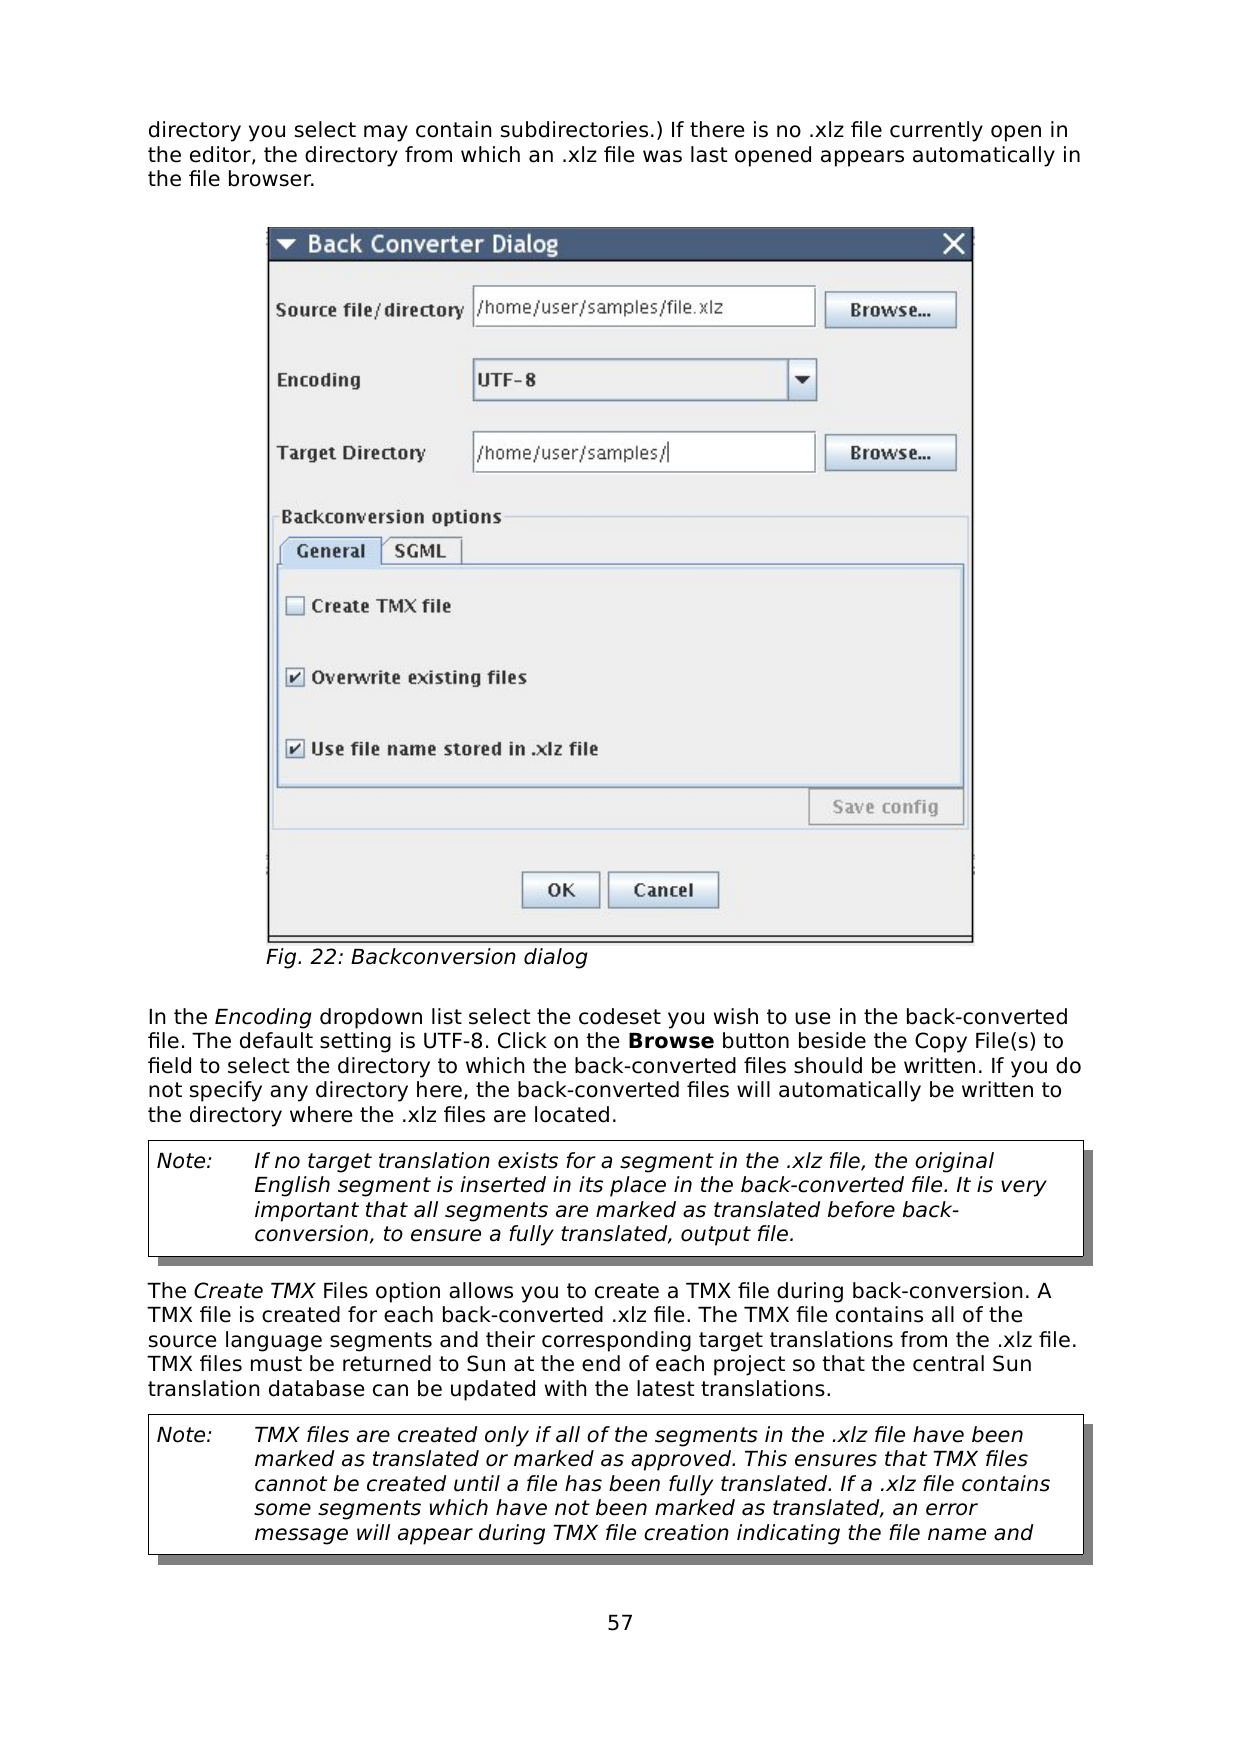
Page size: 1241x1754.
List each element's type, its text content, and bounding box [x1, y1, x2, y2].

text Fig. 22: Backconversion dialog [266, 946, 975, 969]
text directory you select may contain subdirectories.) If there is no .xlz file currently open in the editor, the directory from which an .xlz file was last opened appears automatically in the file browser. [148, 118, 1093, 192]
text The Create TMX Files option allows you to create a TMX file during back-conversion. A TMX file is created for each back-converted .xlz file. The TMX file contains all of the source language segments and their corresponding target translations from the .xlz file. TMX files must be returned to Sun at the end of each project so that the central Sun translation database can be updated with the latest translations. [148, 1279, 1093, 1401]
text In the Encoding dropdown list select the codeset you wish to use in the back-converted file. The default setting is UTF-8. Click on the Browse button beside the Copy File(s) to field to select the directory to which the back-converted files should be written. If you do not specify any directory here, the back-converted files will automatically be written to the directory where the .xlz files are located. [148, 204, 1093, 1127]
picture [265, 227, 975, 946]
list If no target translation exists for a segment in the .xlz file, the original English segment is inserted in its place in the back-converted file. It is very important that all segments are marked as translated before back-conversion, to ensure a fully translated, output file. [149, 1141, 1082, 1256]
list TMX files are created only if all of the segments in the .xlz file have been marked as translated or marked as approved. This ensures that TMX files cannot be created until a file has been fully translated. If a .xlz file contains some segments which have not been marked as translated, an error message will appear during TMX file creation indicating the file name and [149, 1415, 1082, 1554]
